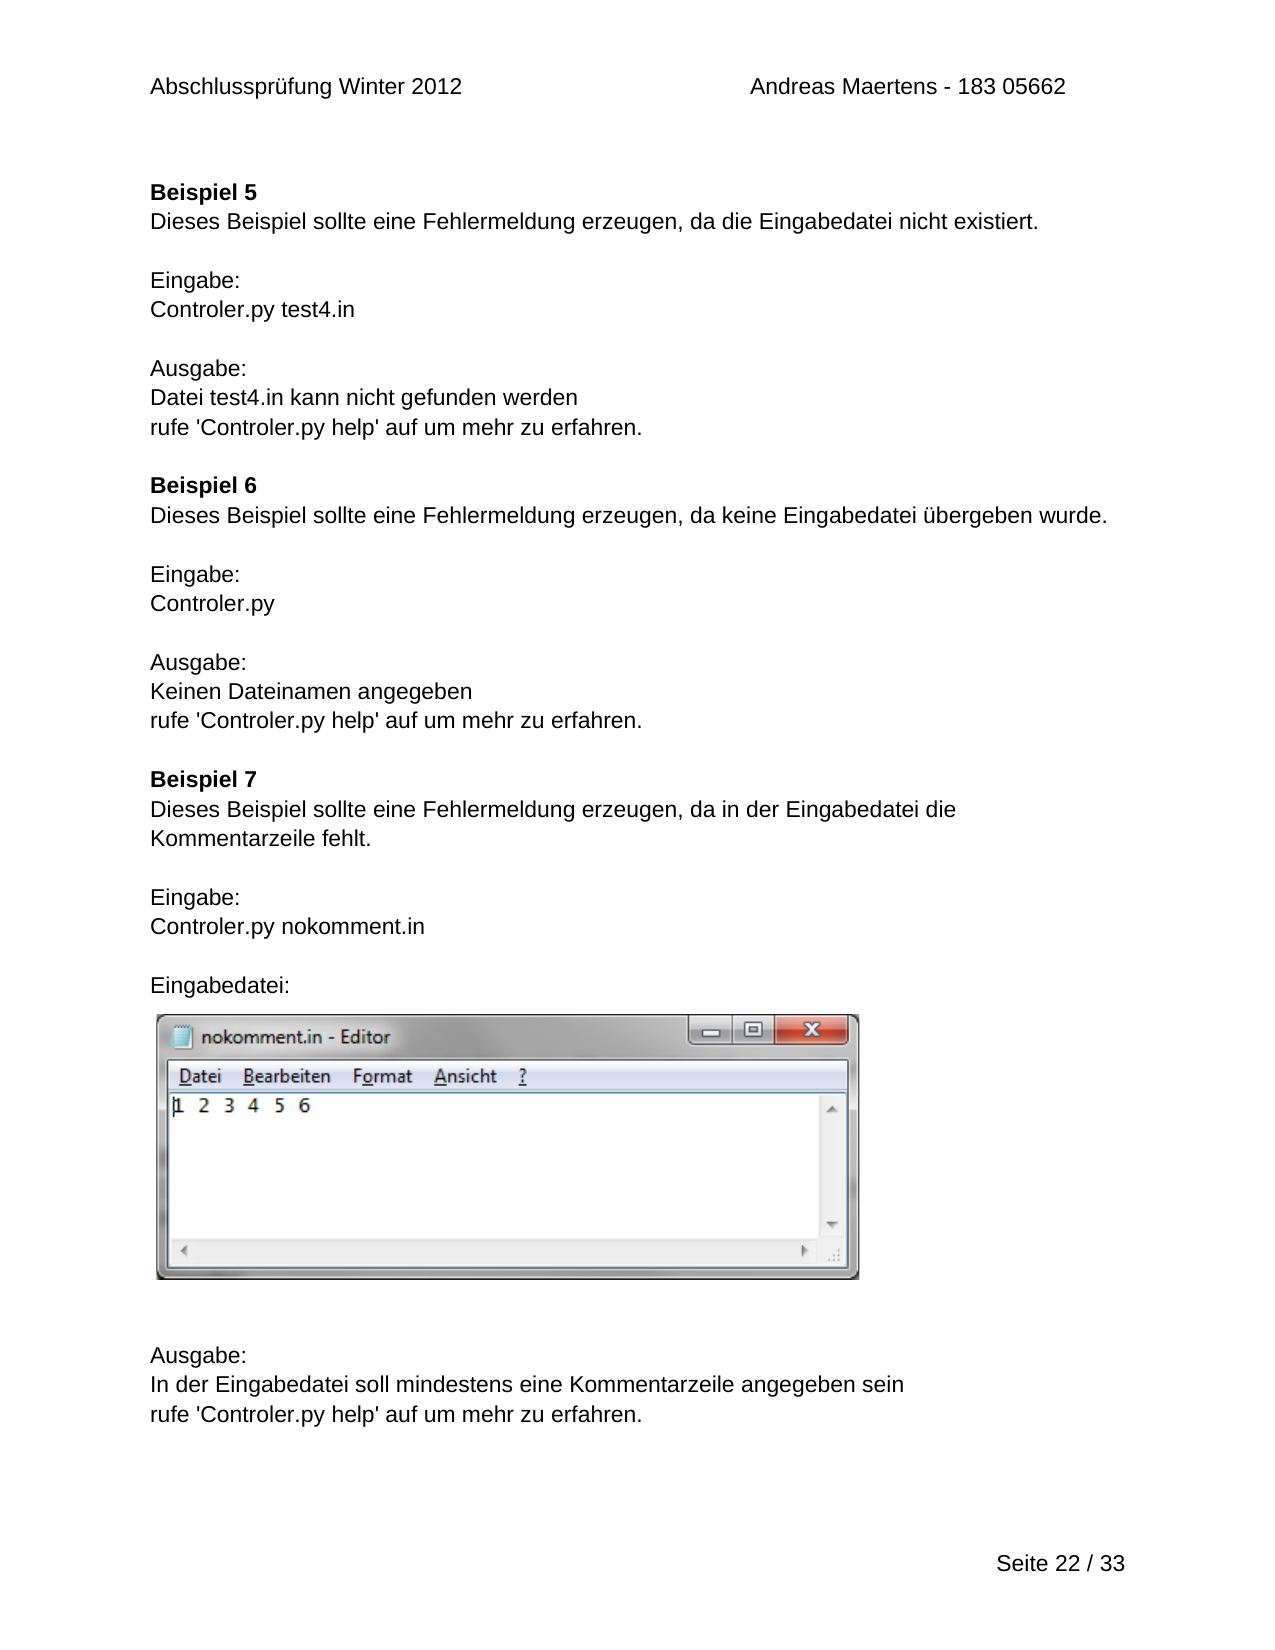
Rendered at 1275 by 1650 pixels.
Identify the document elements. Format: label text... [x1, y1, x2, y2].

text Dieses Beispiel sollte eine Fehlermeldung erzeugen, da die Eingabedatei nicht existiert. [150, 209, 1125, 234]
text Eingabedatei: [150, 972, 1125, 998]
text Keinen Dateinamen angegeben [150, 679, 1125, 704]
text Eingabe: [150, 884, 1125, 910]
text Beispiel 6 [150, 473, 1125, 499]
text In der Eingabedatei soll mindestens eine Kommentarzeile angegeben sein [150, 1372, 1125, 1397]
text Beispiel 5 [150, 179, 1125, 205]
text Controler.py [150, 591, 1125, 616]
picture [156, 1014, 860, 1280]
text Ausgabe: [150, 356, 1125, 381]
text rufe 'Controler.py help' auf um mehr zu erfahren. [150, 414, 1125, 440]
text Dieses Beispiel sollte eine Fehlermeldung erzeugen, da in der Eingabedatei die Kommentarzeile fehlt. [150, 796, 1125, 851]
text Controler.py nokomment.in [150, 914, 1125, 939]
text Dieses Beispiel sollte eine Fehlermeldung erzeugen, da keine Eingabedatei übergeben wurde. [150, 502, 1125, 528]
text Beispiel 7 [150, 767, 1125, 792]
text Ausgabe: [150, 1342, 1125, 1368]
text Datei test4.in kann nicht gefunden werden [150, 385, 1125, 411]
text Eingabe: [150, 267, 1125, 293]
text rufe 'Controler.py help' auf um mehr zu erfahren. [150, 1401, 1125, 1427]
text Ausgabe: [150, 649, 1125, 675]
text Eingabe: [150, 561, 1125, 587]
text Controler.py test4.in [150, 297, 1125, 322]
text rufe 'Controler.py help' auf um mehr zu erfahren. [150, 708, 1125, 734]
